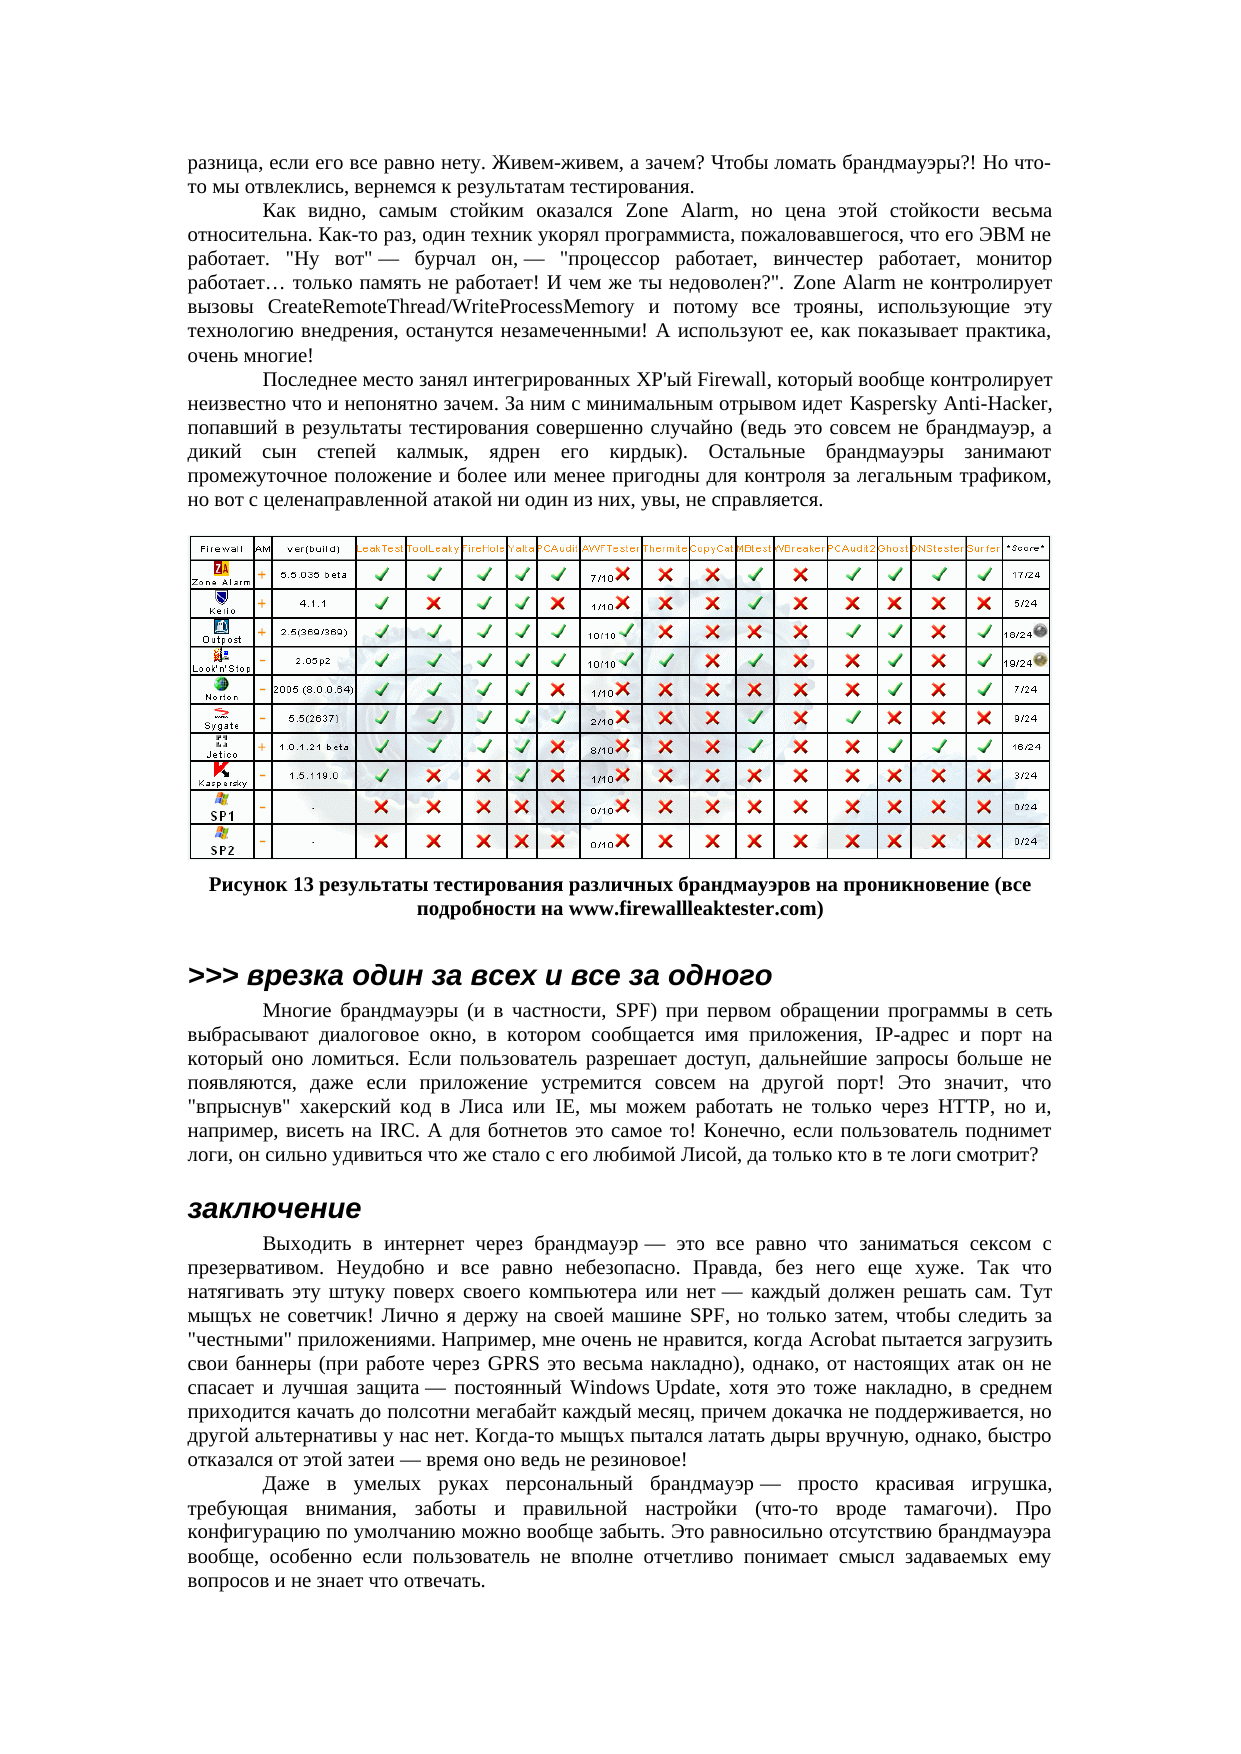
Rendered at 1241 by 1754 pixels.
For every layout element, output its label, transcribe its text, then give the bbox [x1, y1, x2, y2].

text Даже в умелых руках персональный брандмауэр — просто красивая игрушка, требующая внимания, заботы и правильной настройки (что-то вроде тамагочи). Про конфигурацию по умолчанию можно вообще забыть. Это равносильно отсутствию брандмауэра вообще, особенно если пользователь не вполне отчетливо понимает смысл задаваемых ему вопросов и не знает что отвечать. [187, 1471, 1053, 1592]
text Многие брандмауэры (и в частности, SPF) при первом обращении программы в сеть выбрасывают диалоговое окно, в котором сообщается имя приложения, IP-адрес и порт на который оно ломиться. Если пользователь разрешает доступ, дальнейшие запросы больше не появляются, даже если приложение устремится совсем на другой порт! Это значит, что "впрыснув" хакерский код в Лиса или IE, мы можем работать не только через HTTP, но и, например, висеть на IRC. А для ботнетов это самое то! Конечно, если пользователь поднимет логи, он сильно удивиться что же стало с его любимой Лисой, да только кто в те логи смотрит? [187, 997, 1053, 1166]
text Последнее место занял интегрированных XP'ый Firewall, который вообще контролирует неизвестно что и непонятно зачем. За ним с минимальным отрывом идет Kaspersky Anti-Hacker, попавший в результаты тестирования совершенно случайно (ведь это совсем не брандмауэр, а дикий сын степей калмык, ядрен его кирдык). Остальные брандмауэры занимают промежуточное положение и более или менее пригодны для контроля за легальным трафиком, но вот с целенаправленной атакой ни один из них, увы, не справляется. [187, 367, 1053, 511]
subtitle >>> врезка один за всех и все за одного [187, 958, 1053, 991]
text Выходить в интернет через брандмауэр — это все равно что заниматься сексом с презервативом. Неудобно и все равно небезопасно. Правда, без него еще хуже. Так что натягивать эту штуку поверх своего компьютера или нет — каждый должен решать сам. Тут мыщъх не советчик! Лично я держу на своей машине SPF, но только затем, чтобы следить за "честными" приложениями. Например, мне очень не нравится, когда Acrobat пытается загрузить свои баннеры (при работе через GPRS это весьма накладно), однако, от настоящих атак он не спасает и лучшая защита — постоянный Windows Update, хотя это тоже накладно, в среднем приходится качать до полсотни мегабайт каждый месяц, причем докачка не поддерживается, но другой альтернативы у нас нет. Когда-то мыщъх пытался латать дыры вручную, однако, быстро отказался от этой затеи — время оно ведь не резиновое! [187, 1231, 1053, 1471]
text разница, если его все равно нету. Живем-живем, а зачем? Чтобы ломать брандмауэры?! Но что-то мы отвлеклись, вернемся к результатам тестирования. [187, 150, 1053, 198]
subtitle заключение [187, 1191, 1053, 1224]
text Как видно, самым стойким оказался Zone Alarm, но цена этой стойкости весьма относительна. Как-то раз, один техник укорял программиста, пожаловавшегося, что его ЭВМ не работает. "Ну вот" — бурчал он, — "процессор работает, винчестер работает, монитор работает… только память не работает! И чем же ты недоволен?". Zone Alarm не контролирует вызовы CreateRemoteThread/WriteProcessMemory и потому все трояны, использующие эту технологию внедрения, останутся незамеченными! А используют ее, как показывает практика, очень многие! [187, 198, 1053, 367]
text Рисунок 13 результаты тестирования различных брандмауэров на проникновение (все подробности на www.firewallleaktester.com) [187, 872, 1053, 920]
picture [187, 535, 1053, 860]
